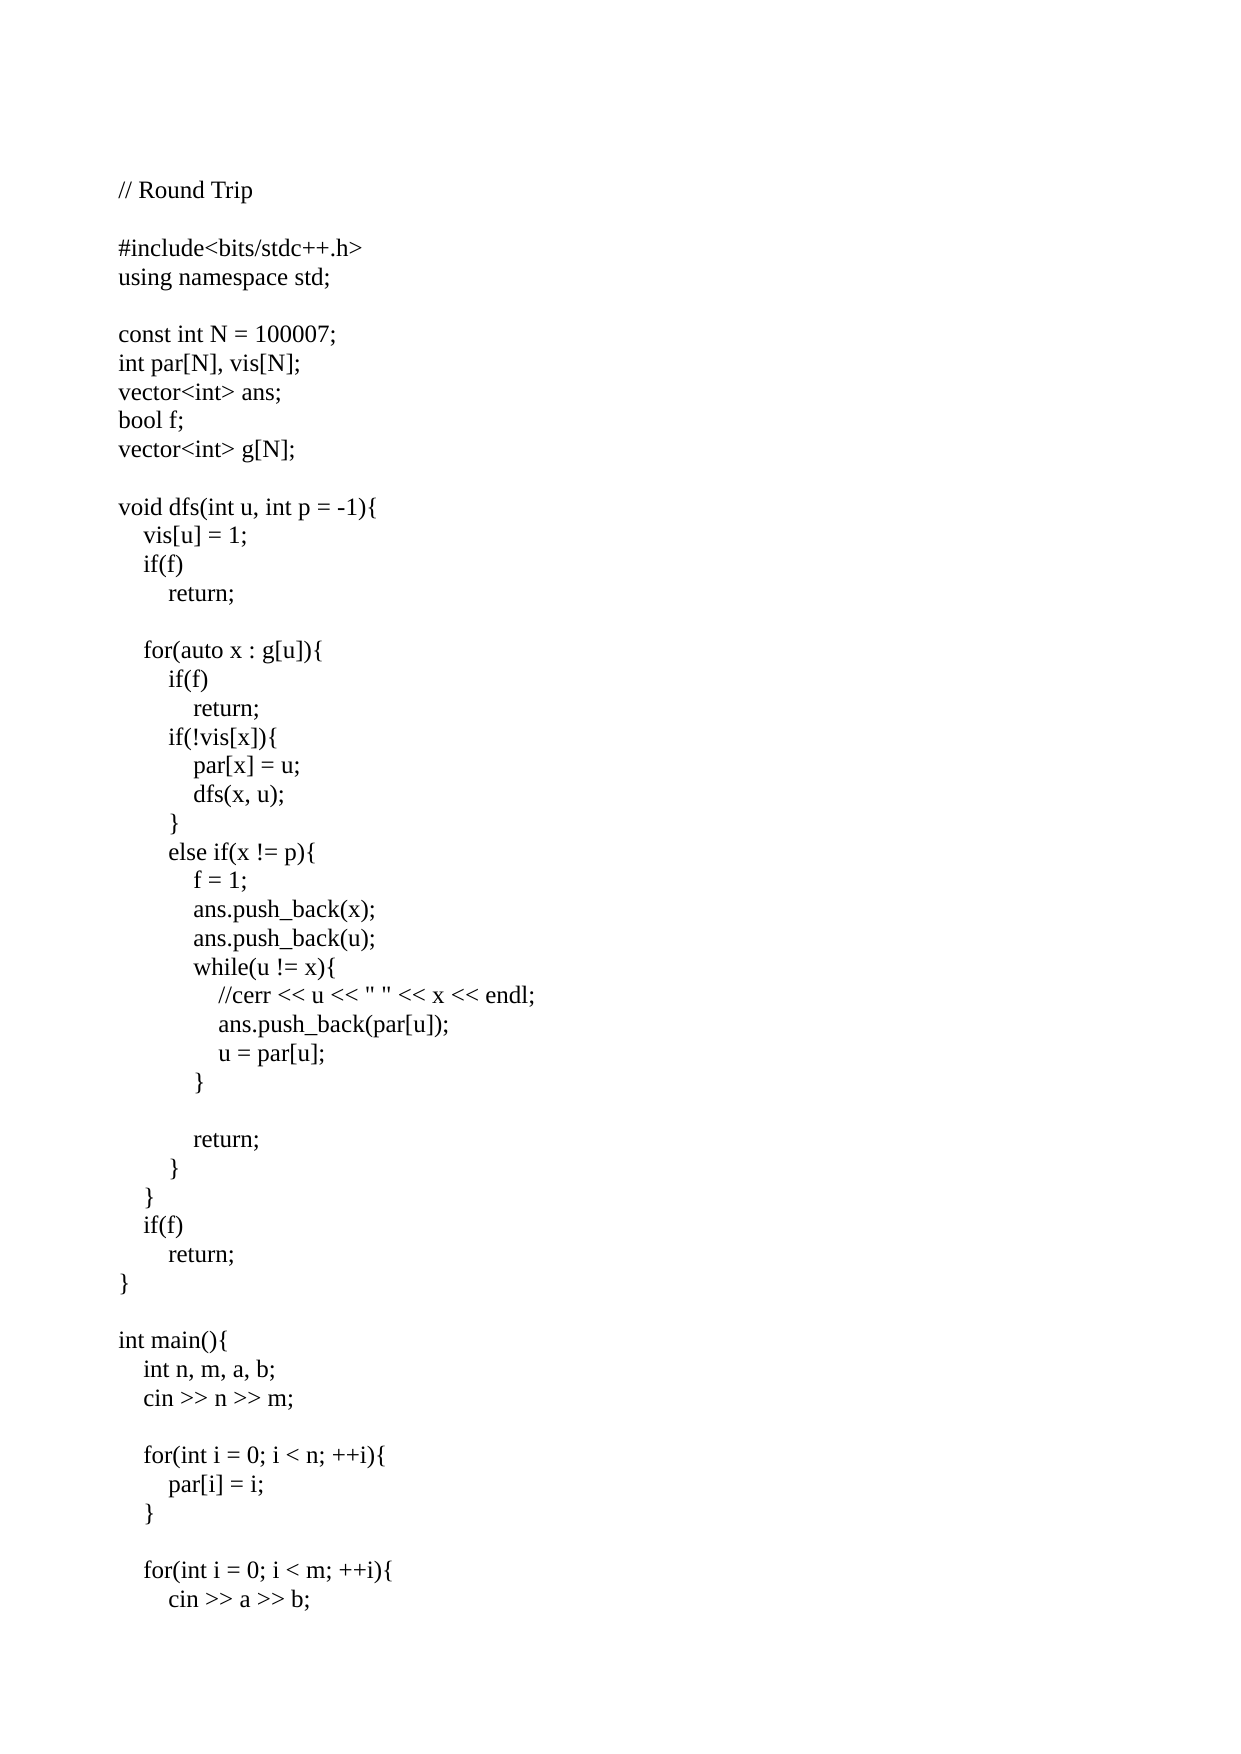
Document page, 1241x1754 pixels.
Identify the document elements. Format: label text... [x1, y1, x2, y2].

text f = 1; [118, 866, 1122, 894]
text return; [118, 693, 1122, 722]
text return; [118, 1239, 1122, 1268]
text if(f) [118, 1211, 1122, 1239]
text } [118, 1498, 1122, 1527]
text for(int i = 0; i < n; ++i){ [118, 1441, 1122, 1469]
text //cerr << u << " " << x << endl; [118, 981, 1122, 1009]
text // Round Trip [118, 176, 1122, 204]
text if(!vis[x]){ [118, 722, 1122, 751]
text else if(x != p){ [118, 837, 1122, 866]
text return; [118, 578, 1122, 607]
text if(f) [118, 549, 1122, 578]
text cin >> a >> b; [118, 1584, 1122, 1613]
text ans.push_back(par[u]); [118, 1009, 1122, 1038]
text using namespace std; [118, 262, 1122, 291]
text int par[N], vis[N]; [118, 348, 1122, 377]
text } [118, 1153, 1122, 1182]
text ans.push_back(x); [118, 894, 1122, 923]
text } [118, 1268, 1122, 1297]
text vector<int> ans; [118, 377, 1122, 406]
text if(f) [118, 664, 1122, 693]
text vector<int> g[N]; [118, 434, 1122, 463]
text par[x] = u; [118, 751, 1122, 779]
text for(int i = 0; i < m; ++i){ [118, 1556, 1122, 1584]
text ans.push_back(u); [118, 923, 1122, 952]
text while(u != x){ [118, 952, 1122, 981]
text dfs(x, u); [118, 779, 1122, 808]
text int n, m, a, b; [118, 1354, 1122, 1383]
text } [118, 1067, 1122, 1096]
text void dfs(int u, int p = -1){ [118, 492, 1122, 521]
text for(auto x : g[u]){ [118, 636, 1122, 664]
text return; [118, 1124, 1122, 1153]
text int main(){ [118, 1326, 1122, 1354]
text par[i] = i; [118, 1469, 1122, 1498]
text } [118, 1182, 1122, 1211]
text #include<bits/stdc++.h> [118, 233, 1122, 262]
text vis[u] = 1; [118, 521, 1122, 549]
text cin >> n >> m; [118, 1383, 1122, 1412]
text bool f; [118, 406, 1122, 434]
text u = par[u]; [118, 1038, 1122, 1067]
text } [118, 808, 1122, 837]
text const int N = 100007; [118, 319, 1122, 348]
